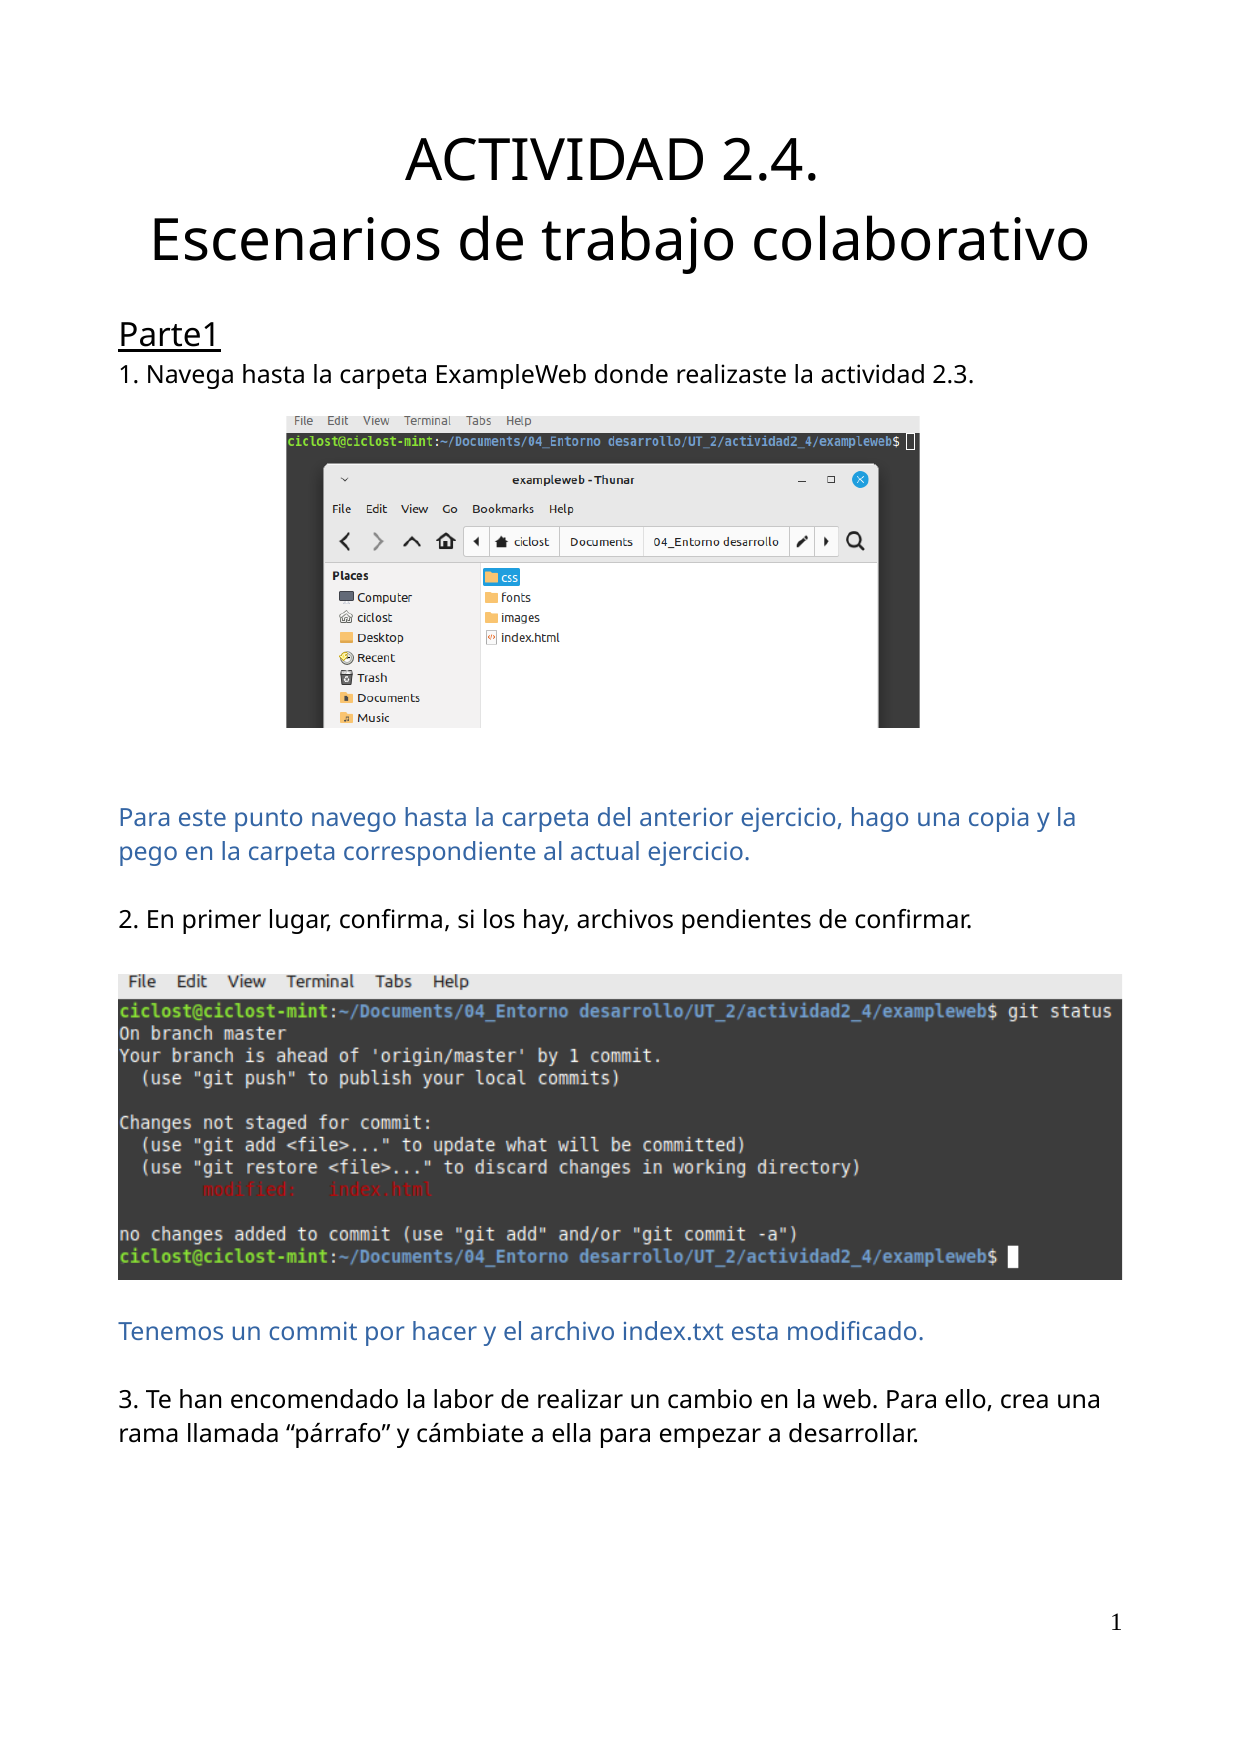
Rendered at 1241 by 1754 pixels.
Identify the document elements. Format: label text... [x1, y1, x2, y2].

picture [286, 416, 920, 728]
text Tenemos un commit por hacer y el archivo index.txt esta modificado. [118, 1313, 1122, 1348]
text Parte1 [118, 311, 1122, 357]
text ACTIVIDAD 2.4. [118, 118, 1122, 198]
text 3. Te han encomendado la labor de realizar un cambio en la web. Para ello, crea una rama llamada “párrafo” y cámbiate a ella para empezar a desarrollar. [118, 1382, 1122, 1450]
text 1. Navega hasta la carpeta ExampleWeb donde realizaste la actividad 2.3. [118, 357, 1122, 391]
text Escenarios de trabajo colaborativo [118, 198, 1122, 277]
text Para este punto navego hasta la carpeta del anterior ejercicio, hago una copia y la pego en la carpeta correspondiente al actual ejercicio. [118, 799, 1122, 867]
text 2. En primer lugar, confirma, si los hay, archivos pendientes de confirmar. [118, 902, 1122, 936]
picture [118, 974, 1123, 1280]
